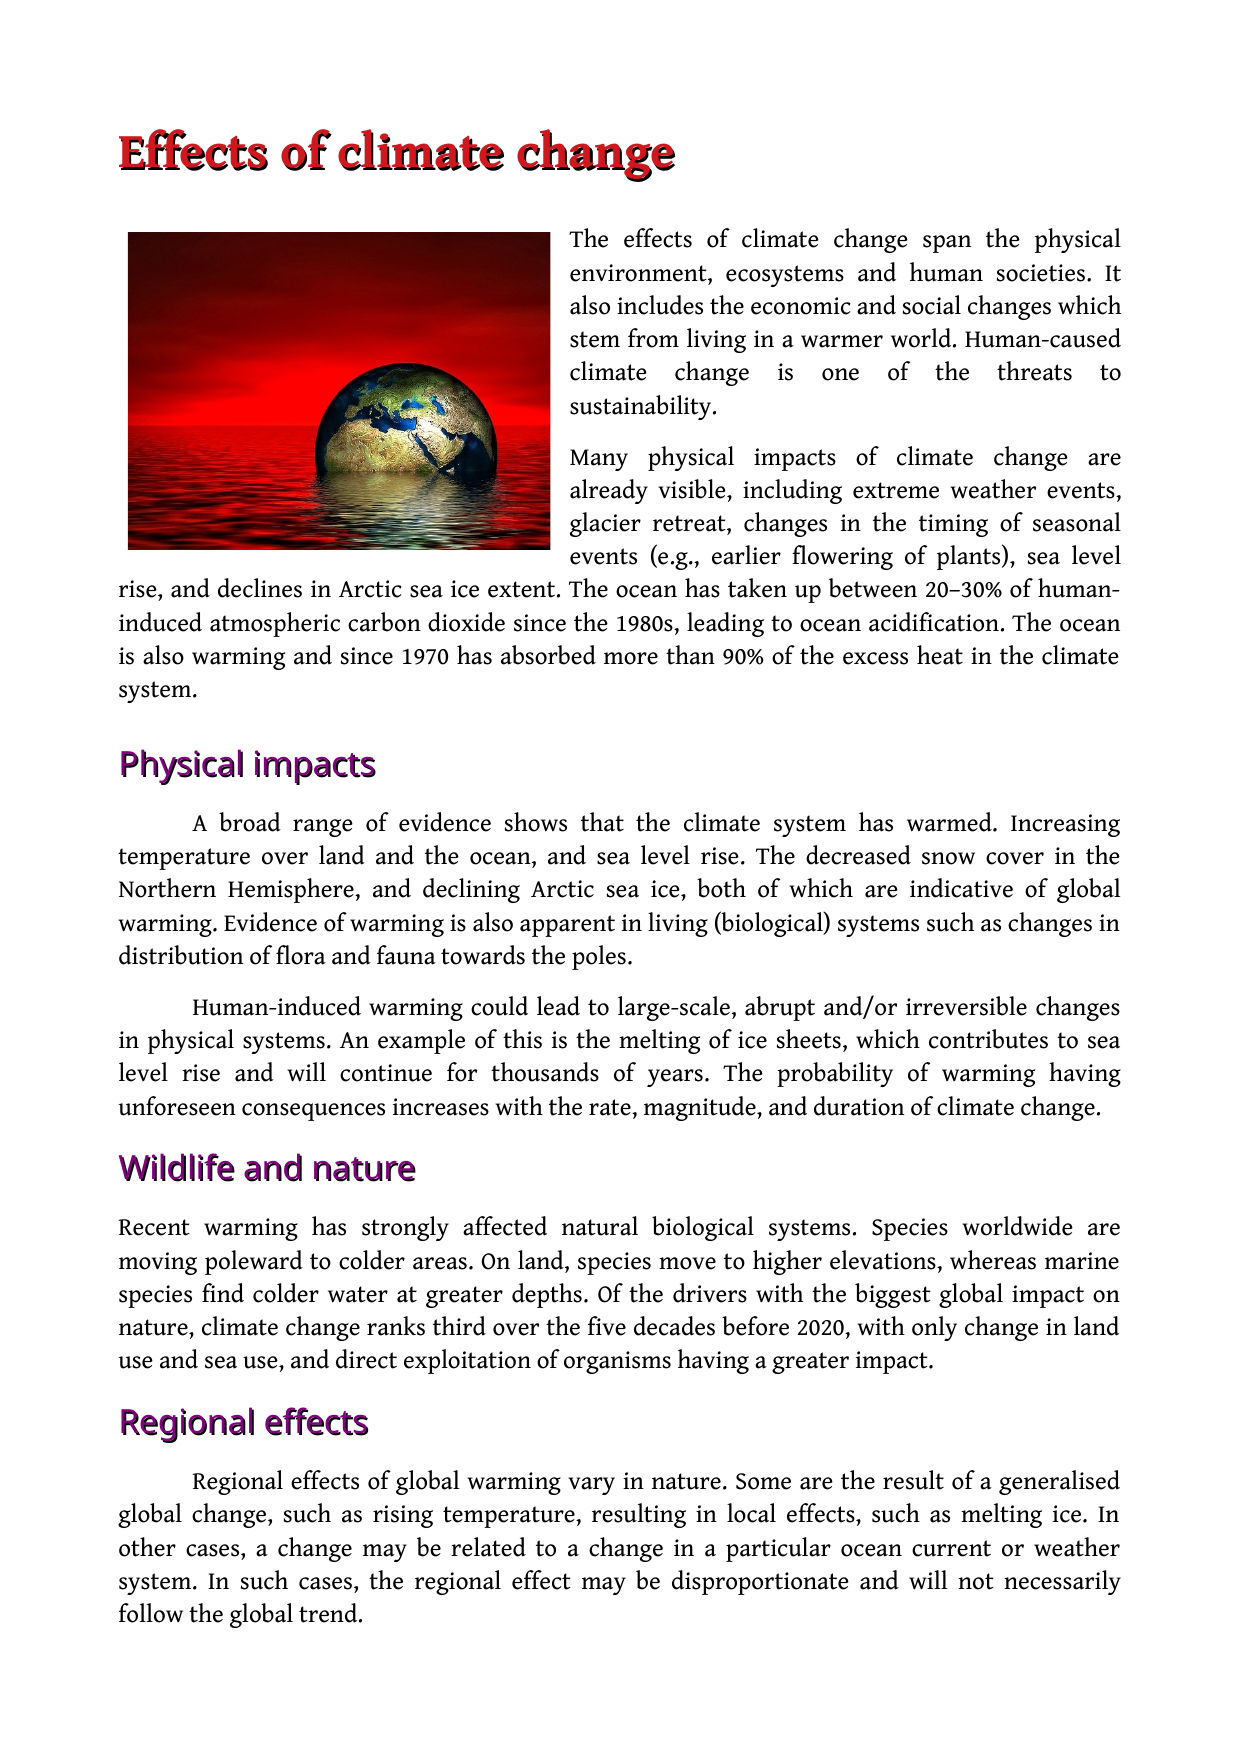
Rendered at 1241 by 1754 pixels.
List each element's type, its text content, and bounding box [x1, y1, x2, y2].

text The effects of climate change span the physical environment, ecosystems and human societies. It also includes the economic and social changes which stem from living in a warmer world. Human-caused climate change is one of the threats to sustainability. [118, 226, 1122, 421]
text Effects of climate change [118, 124, 1122, 182]
text Recent warming has strongly affected natural biological systems. Species worldwide are moving poleward to colder areas. On land, species move to higher elevations, whereas marine species find colder water at greater depths. Of the drivers with the biggest global impact on nature, climate change ranks third over the five decades before 2020, with only change in land use and sea use, and direct exploitation of organisms having a greater impact. [118, 1214, 1122, 1376]
text A broad range of evidence shows that the climate system has warmed. Increasing temperature over land and the ocean, and sea level rise. The decreased snow cover in the Northern Hemisphere, and declining Arctic sea ice, both of which are indicative of global warming. Evidence of warming is also apparent in living (biological) systems such as changes in distribution of flora and fauna towards the poles. [118, 809, 1122, 971]
text Wildlife and nature [118, 1144, 1122, 1189]
text Many physical impacts of climate change are already visible, including extreme weather events, glacier retreat, changes in the timing of seasonal events (e.g., earlier flowering of plants), sea level rise, and declines in Arctic sea ice extent. The ocean has taken up between 20–30% of human-induced atmospheric carbon dioxide since the 1980s, leading to ocean acidification. The ocean is also warming and since 1970 has absorbed more than 90% of the excess heat in the climate system. [118, 443, 1122, 705]
text Human-induced warming could lead to large-scale, abrupt and/or irreversible changes in physical systems. An example of this is the melting of ice sheets, which contributes to sea level rise and will continue for thousands of years. The probability of warming having unforeseen consequences increases with the rate, magnitude, and duration of climate change. [118, 993, 1122, 1122]
text Regional effects of global warming vary in nature. Some are the result of a generalised global change, such as rising temperature, resulting in local effects, such as melting ice. In other cases, a change may be related to a change in a particular ocean current or weather system. In such cases, the regional effect may be disproportionate and will not necessarily follow the global trend. [118, 1468, 1122, 1629]
picture [127, 232, 551, 550]
text Regional effects [118, 1398, 1122, 1443]
text Physical impacts [118, 740, 1122, 785]
